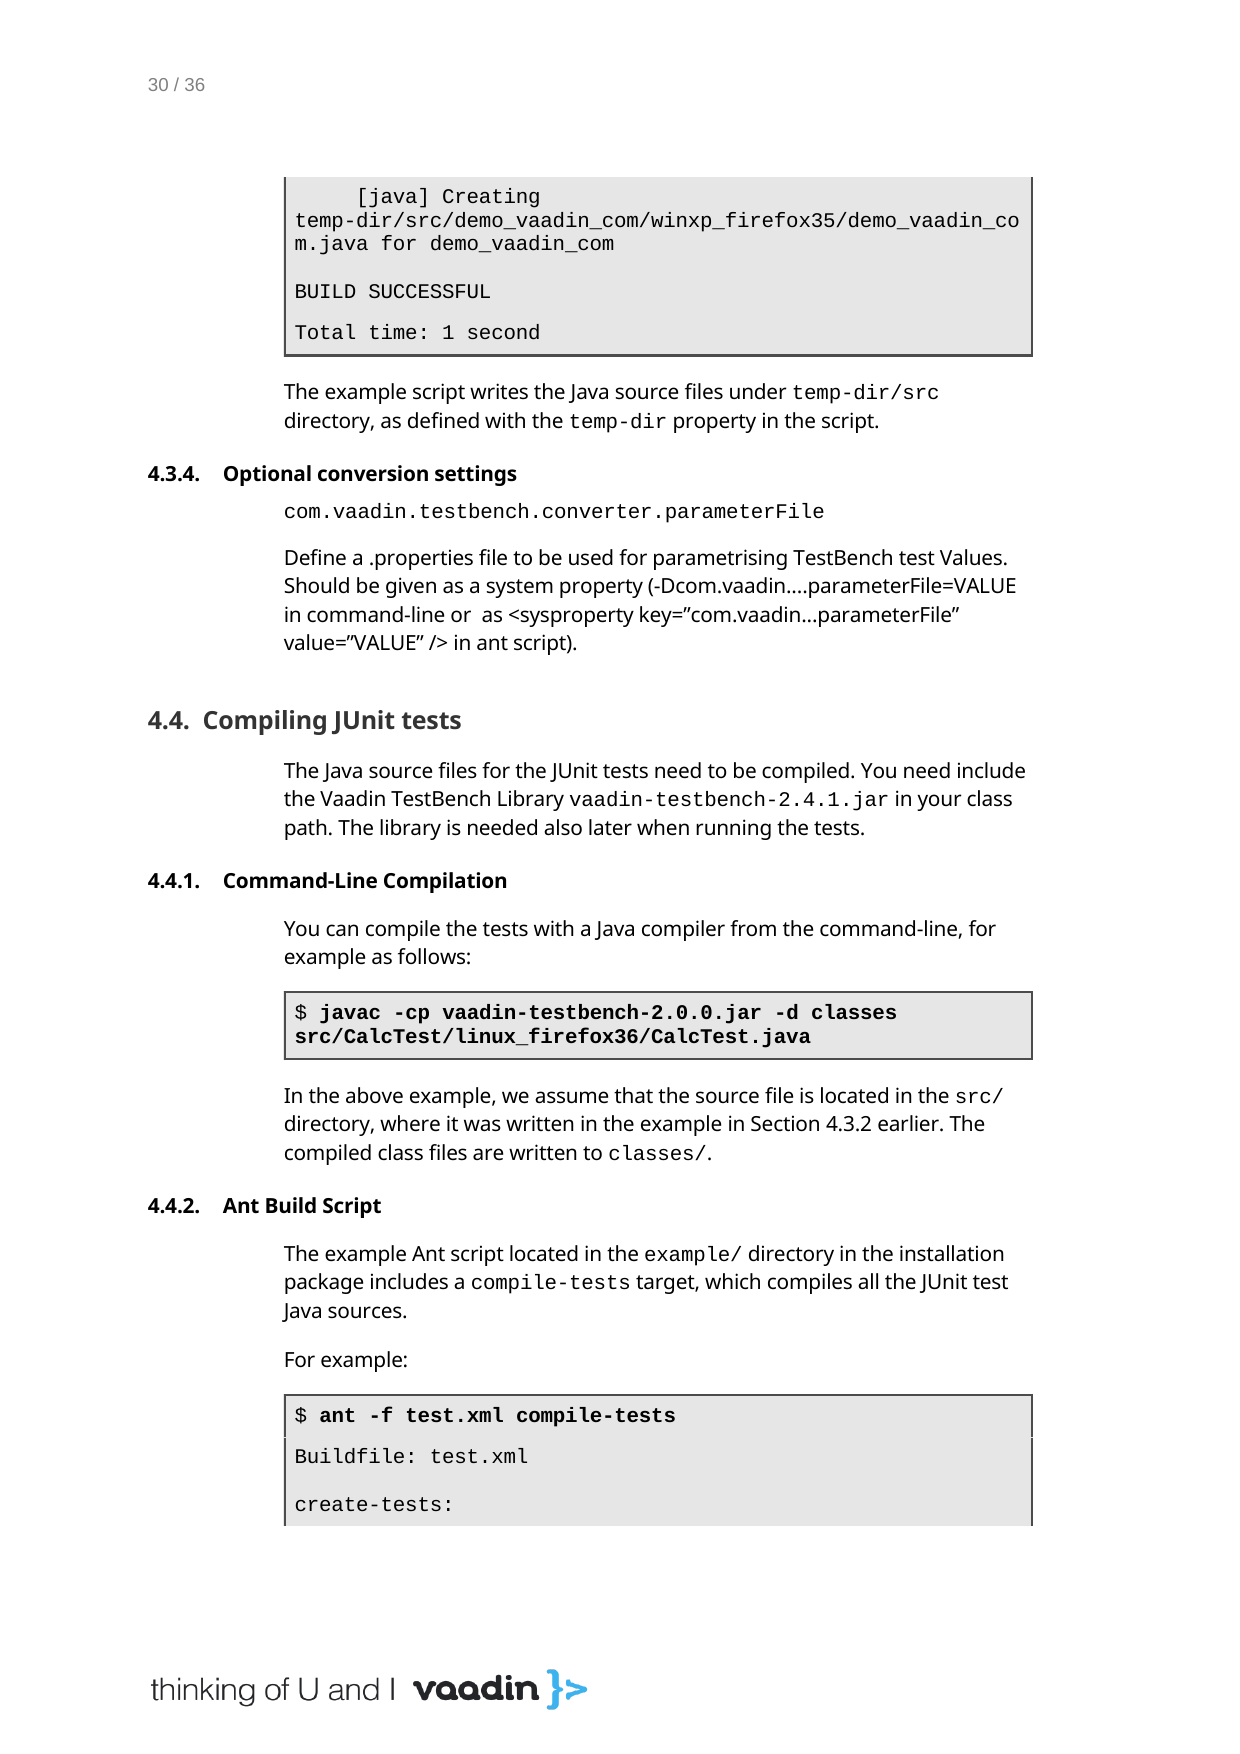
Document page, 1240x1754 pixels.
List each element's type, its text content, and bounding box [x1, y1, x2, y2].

text $ ant -f test.xml compile-tests [286, 1396, 1031, 1437]
text The Java source files for the JUnit tests need to be compiled. You need include the Vaadin TestBench Library vaadin-testbench-2.4.1.jar in your class path. The library is needed also later when running the tests. [283, 756, 1033, 841]
subtitle Compiling JUnit tests [148, 703, 1033, 737]
text You can compile the tests with a Java compiler from the command-line, for example as follows: [283, 914, 1033, 971]
text Total time: 1 second [286, 313, 1031, 354]
text create-tests: [286, 1493, 1031, 1526]
text BUILD SUCCESSFUL [286, 281, 1031, 313]
text $ javac -cp vaadin-testbench-2.0.0.jar -d classes src/CalcTest/linux_firefox36/CalcTest.java [286, 993, 1031, 1058]
subtitle Optional conversion settings [148, 459, 1033, 488]
text The example script writes the Java source files under temp-dir/src directory, as defined with the temp-dir property in the script. [283, 377, 1033, 434]
text For example: [283, 1345, 1033, 1373]
text [java] Creating temp-dir/src/demo_vaadin_com/winxp_firefox35/demo_vaadin_com.java for demo_vaadin_com [286, 177, 1031, 257]
subtitle Command-Line Compilation [148, 866, 1033, 895]
text Buildfile: test.xml [285, 1437, 1032, 1470]
picture [150, 1665, 590, 1712]
text com.vaadin.testbench.converter.parameterFile [283, 501, 1033, 524]
subtitle Ant Build Script [148, 1191, 1033, 1220]
text In the above example, we assume that the source file is located in the src/ directory, where it was written in the example in Section 4.3.2 earlier. The compiled class files are written to classes/. [283, 1081, 1033, 1166]
text Define a .properties file to be used for parametrising TestBench test Values. Should be given as a system property (-Dcom.vaadin....parameterFile=VALUE in command-line or as <sysproperty key=”com.vaadin...parameterFile” value=”VALUE” /> in ant script). [283, 543, 1033, 657]
text The example Ant script located in the example/ directory in the installation package includes a compile-tests target, which compiles all the JUnit test Java sources. [283, 1239, 1033, 1324]
